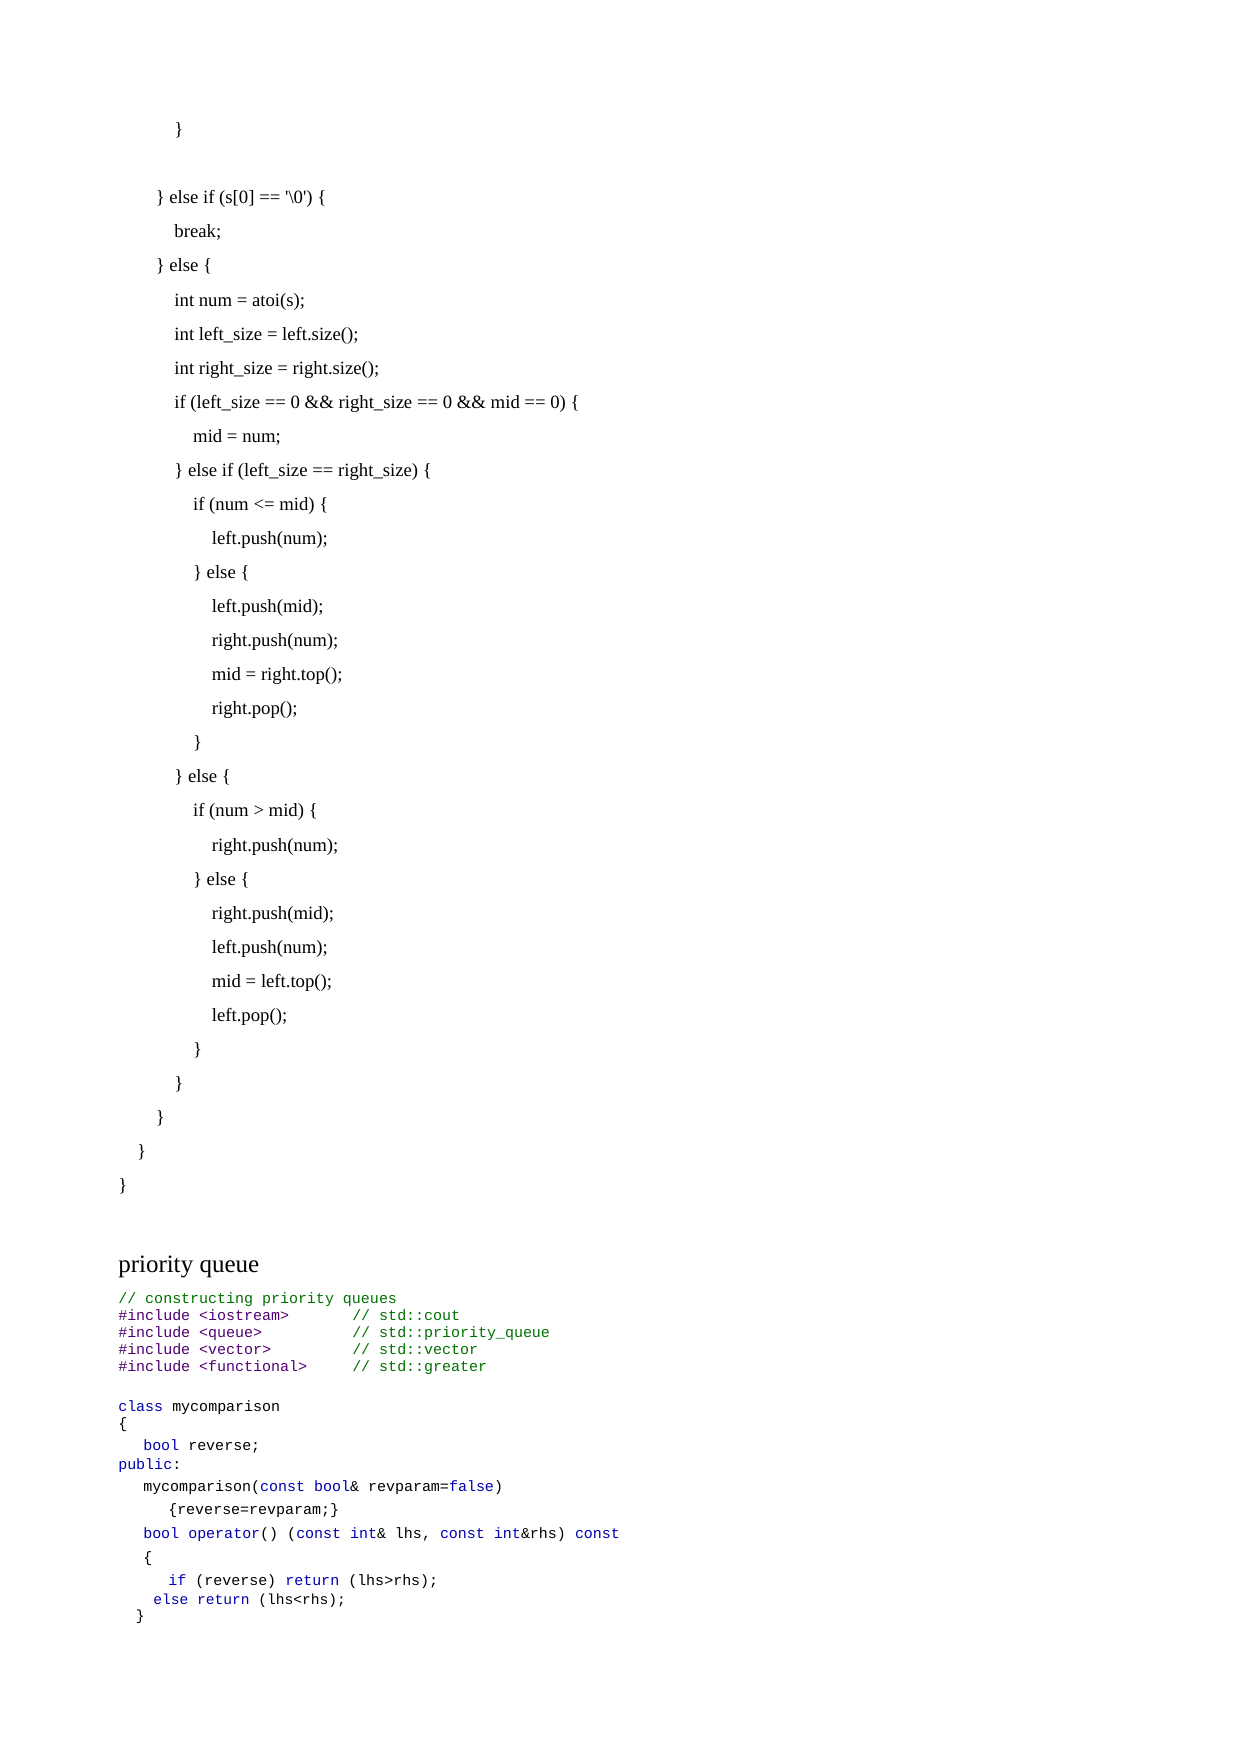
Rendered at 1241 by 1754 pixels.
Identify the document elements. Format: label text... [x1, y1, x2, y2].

text left.push(mid); [118, 595, 1122, 617]
text { [118, 1545, 1122, 1568]
text } [118, 1140, 1122, 1162]
text } else { [118, 765, 1122, 787]
text } else { [118, 254, 1122, 276]
text mid = right.top(); [118, 663, 1122, 685]
text } else if (s[0] == '\0') { [118, 186, 1122, 208]
text if (left_size == 0 && right_size == 0 && mid == 0) { [118, 391, 1122, 412]
text mid = left.top(); [118, 970, 1122, 991]
text #include <queue> // std::priority_queue [118, 1324, 1122, 1342]
text right.push(num); [118, 629, 1122, 651]
text left.pop(); [118, 1004, 1122, 1025]
text else return (lhs<rhs); [118, 1592, 1122, 1608]
text break; [118, 220, 1122, 242]
text bool operator() (const int& lhs, const int&rhs) const [118, 1521, 1122, 1545]
text // constructing priority queues [118, 1291, 1122, 1308]
text } [118, 1038, 1122, 1059]
text int left_size = left.size(); [118, 322, 1122, 344]
text if (reverse) return (lhs>rhs); [118, 1568, 1122, 1592]
text } [118, 118, 1122, 140]
text #include <vector> // std::vector [118, 1342, 1122, 1358]
text #include <iostream> // std::cout [118, 1308, 1122, 1324]
text } [118, 1608, 1122, 1625]
text left.push(num); [118, 936, 1122, 957]
text } [118, 1072, 1122, 1093]
text priority queue [118, 1249, 1122, 1278]
text right.pop(); [118, 697, 1122, 719]
text right.push(num); [118, 833, 1122, 855]
text class mycomparison [118, 1399, 1122, 1416]
text } [118, 731, 1122, 753]
text } [118, 1174, 1122, 1196]
text if (num > mid) { [118, 799, 1122, 821]
text if (num <= mid) { [118, 493, 1122, 514]
text mycomparison(const bool& revparam=false) [118, 1474, 1122, 1497]
text } else { [118, 867, 1122, 889]
text right.push(mid); [118, 902, 1122, 923]
text int right_size = right.size(); [118, 357, 1122, 378]
text { [118, 1416, 1122, 1433]
text bool reverse; [118, 1433, 1122, 1457]
text } else if (left_size == right_size) { [118, 459, 1122, 480]
text } else { [118, 561, 1122, 582]
text #include <functional> // std::greater [118, 1358, 1122, 1376]
text left.push(num); [118, 527, 1122, 548]
text } [118, 1106, 1122, 1127]
text int num = atoi(s); [118, 288, 1122, 310]
text public: [118, 1457, 1122, 1474]
text mid = num; [118, 425, 1122, 446]
text {reverse=revparam;} [118, 1497, 1122, 1521]
